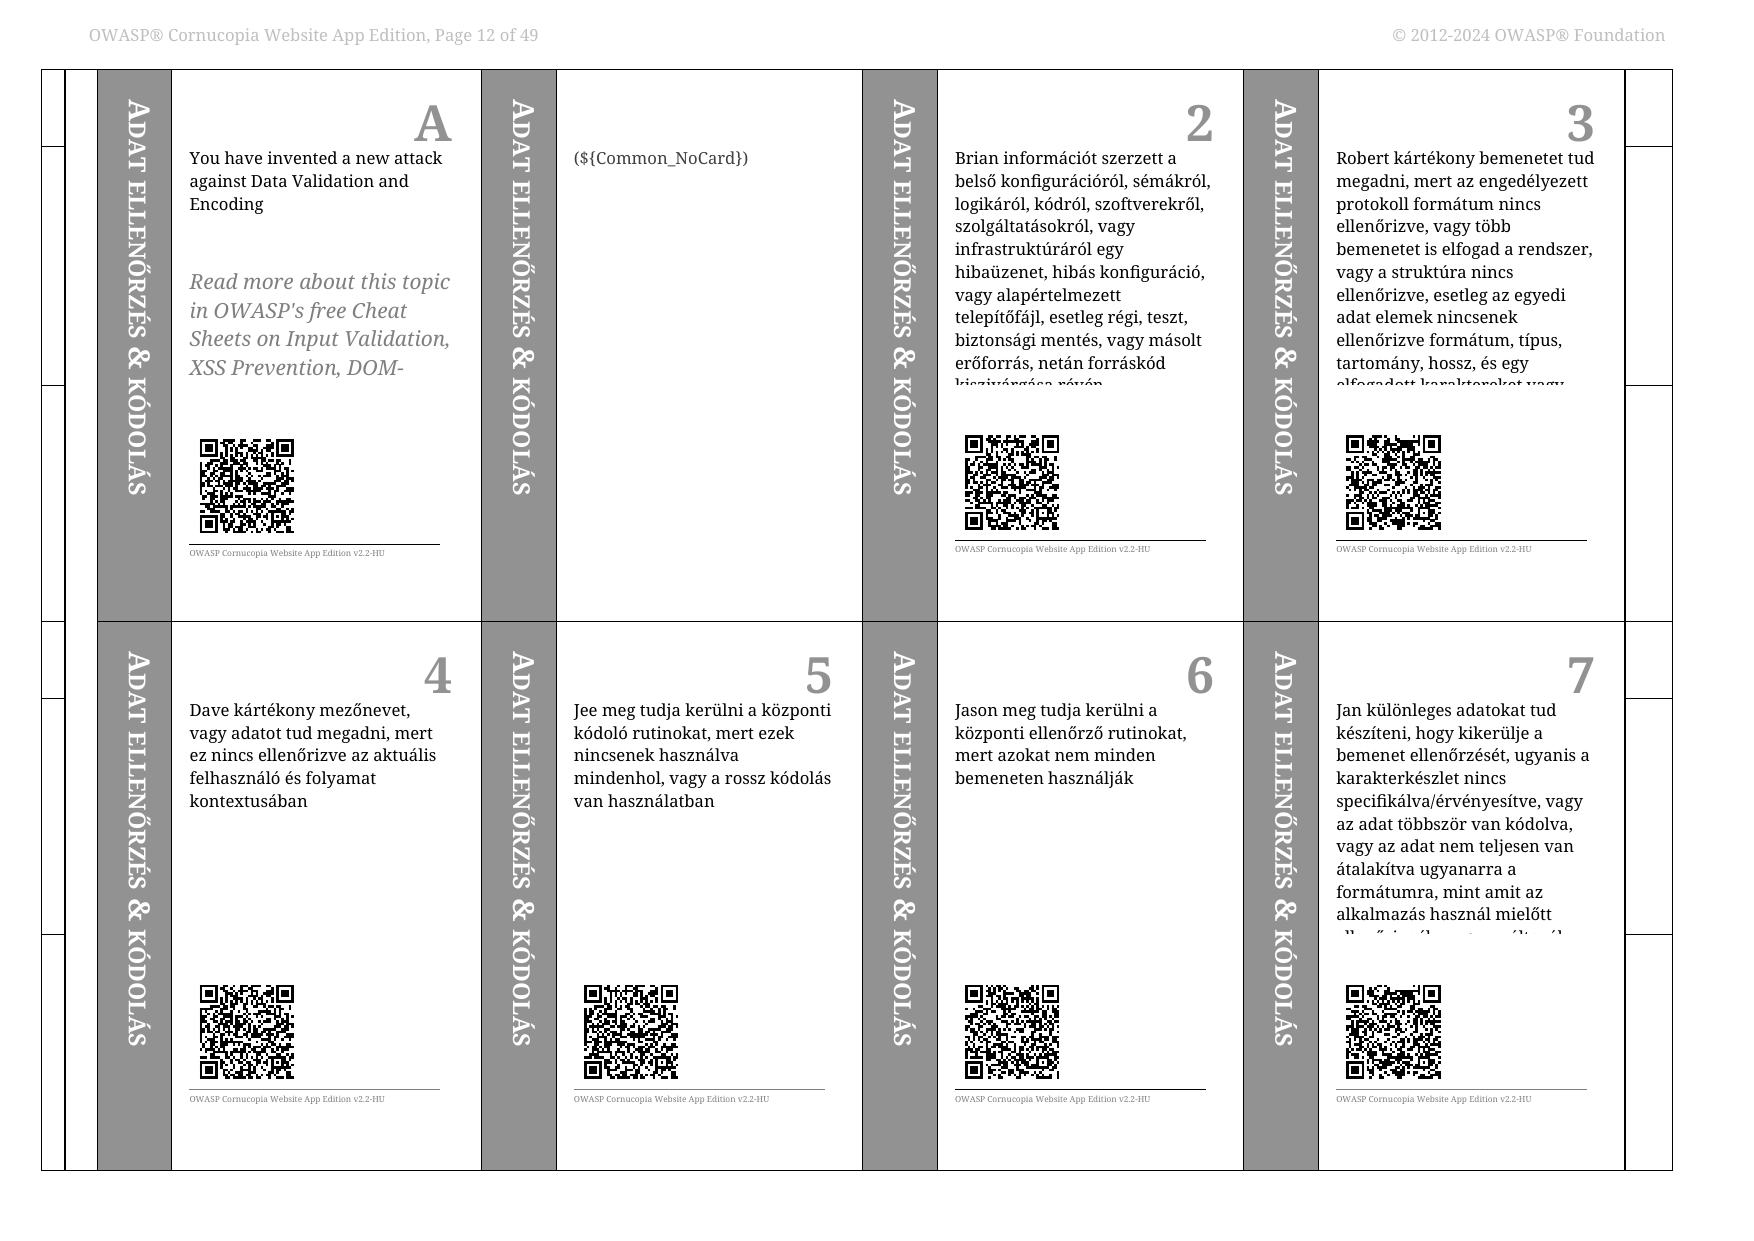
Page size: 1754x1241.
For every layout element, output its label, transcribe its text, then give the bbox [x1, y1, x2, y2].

table_cell [42, 699, 64, 934]
table_header A [172, 70, 481, 146]
table_cell [557, 934, 862, 1170]
table_header Adat ellenőrzés & kódolás [1244, 70, 1318, 621]
table_cell You have invented a new attack against Data Validation and Encoding [172, 146, 481, 266]
table_cell Dave kártékony mezőnevet, vagy adatot tud megadni, mert ez nincs ellenőrizve az aktuális felhasználó és folyamat kontextusában [172, 698, 481, 934]
table_header [1336, 386, 1587, 540]
table_cell OWASP Cornucopia Website App Edition v2.2-HU [955, 541, 1206, 555]
table_cell [42, 935, 64, 1170]
table_cell OWASP Cornucopia Website App Edition v2.2-HU [189, 1090, 440, 1104]
table_cell [172, 385, 481, 621]
table_cell Robert kártékony bemenetet tud megadni, mert az engedélyezett protokoll formátum nincs ellenőrizve, vagy több bemenetet is elfogad a rendszer, vagy a struktúra nincs ellenőrizve, esetleg az egyedi adat elemek nincsenek ellenőrizve formátum, típus, tartomány, hossz, és egy elfogadott karaktereket vagy formátumokat engedélyező lista alapján [1319, 146, 1624, 384]
table_cell [1626, 699, 1672, 934]
table_header 2 [938, 70, 1243, 146]
table_cell [1626, 935, 1672, 1170]
table_header [189, 414, 440, 543]
table_header [66, 70, 97, 1170]
table_header [1626, 70, 1672, 146]
table_header Adat ellenőrzés & kódolás [863, 70, 937, 621]
table_cell (${Common_NoCard}) [557, 146, 862, 384]
table_cell Jan különleges adatokat tud készíteni, hogy kikerülje a bemenet ellenőrzését, ugyanis a karakterkészlet nincs specifikálva/érvényesítve, vagy az adat többször van kódolva, vagy az adat nem teljesen van átalakítva ugyanarra a formátumra, mint amit az alkalmazás használ mielőtt ellenőriznék, vagy a változók nem erősen típusosak [1319, 698, 1624, 934]
table_cell [1626, 147, 1672, 384]
table_cell OWASP Cornucopia Website App Edition v2.2-HU [1336, 541, 1587, 555]
table_header [557, 70, 862, 146]
table_header 3 [1319, 70, 1624, 146]
table_header [1336, 935, 1587, 1089]
table_cell [1319, 385, 1624, 621]
table_cell OWASP Cornucopia Website App Edition v2.2-HU [1336, 1090, 1587, 1104]
table_cell [938, 385, 1243, 621]
table_header [955, 386, 1206, 540]
table_cell Adat ellenőrzés & kódolás [98, 622, 171, 1170]
table_cell Adat ellenőrzés & kódolás [482, 622, 556, 1170]
table_cell OWASP Cornucopia Website App Edition v2.2-HU [574, 1090, 825, 1104]
table_cell 5 [557, 622, 862, 698]
table_cell OWASP Cornucopia Website App Edition v2.2-HU [955, 1090, 1206, 1104]
table_cell Jee meg tudja kerülni a központi kódoló rutinokat, mert ezek nincsenek használva mindenhol, vagy a rossz kódolás van használatban [557, 698, 862, 934]
table_header [189, 935, 440, 1089]
table_cell [1626, 622, 1672, 698]
table_cell [42, 147, 64, 384]
table_cell [42, 386, 64, 621]
table_header Adat ellenőrzés & kódolás [98, 70, 171, 621]
table_cell 4 [172, 622, 481, 698]
table_cell Adat ellenőrzés & kódolás [1244, 622, 1318, 1170]
table_cell [172, 934, 481, 1170]
table_cell [557, 385, 862, 621]
table_cell 6 [938, 622, 1243, 698]
table_cell Brian információt szerzett a belső konfigurációról, sémákról, logikáról, kódról, szoftverekről, szolgáltatásokról, vagy infrastruktúráról egy hibaüzenet, hibás konfiguráció, vagy alapértelmezett telepítőfájl, esetleg régi, teszt, biztonsági mentés, vagy másolt erőforrás, netán forráskód kiszivárgása révén [938, 146, 1243, 384]
table_header [955, 935, 1206, 1089]
table_cell [42, 622, 64, 698]
table_cell [1319, 934, 1624, 1170]
table_cell OWASP Cornucopia Website App Edition v2.2-HU [189, 545, 440, 559]
table_header Adat ellenőrzés & kódolás [482, 70, 556, 621]
table_cell Read more about this topic in OWASP's free Cheat Sheets on Input Validation, XSS Prevention, DOM-based XSS Prevention, SQL Injection Prevention, and Query Parameterization [172, 266, 481, 384]
table_cell Jason meg tudja kerülni a központi ellenőrző rutinokat, mert azokat nem minden bemeneten használják [938, 698, 1243, 934]
table_cell [938, 934, 1243, 1170]
table_cell Adat ellenőrzés & kódolás [863, 622, 937, 1170]
table_cell [1626, 386, 1672, 621]
table_cell 7 [1319, 622, 1624, 698]
table_header [42, 70, 64, 146]
table_header [574, 935, 825, 1089]
